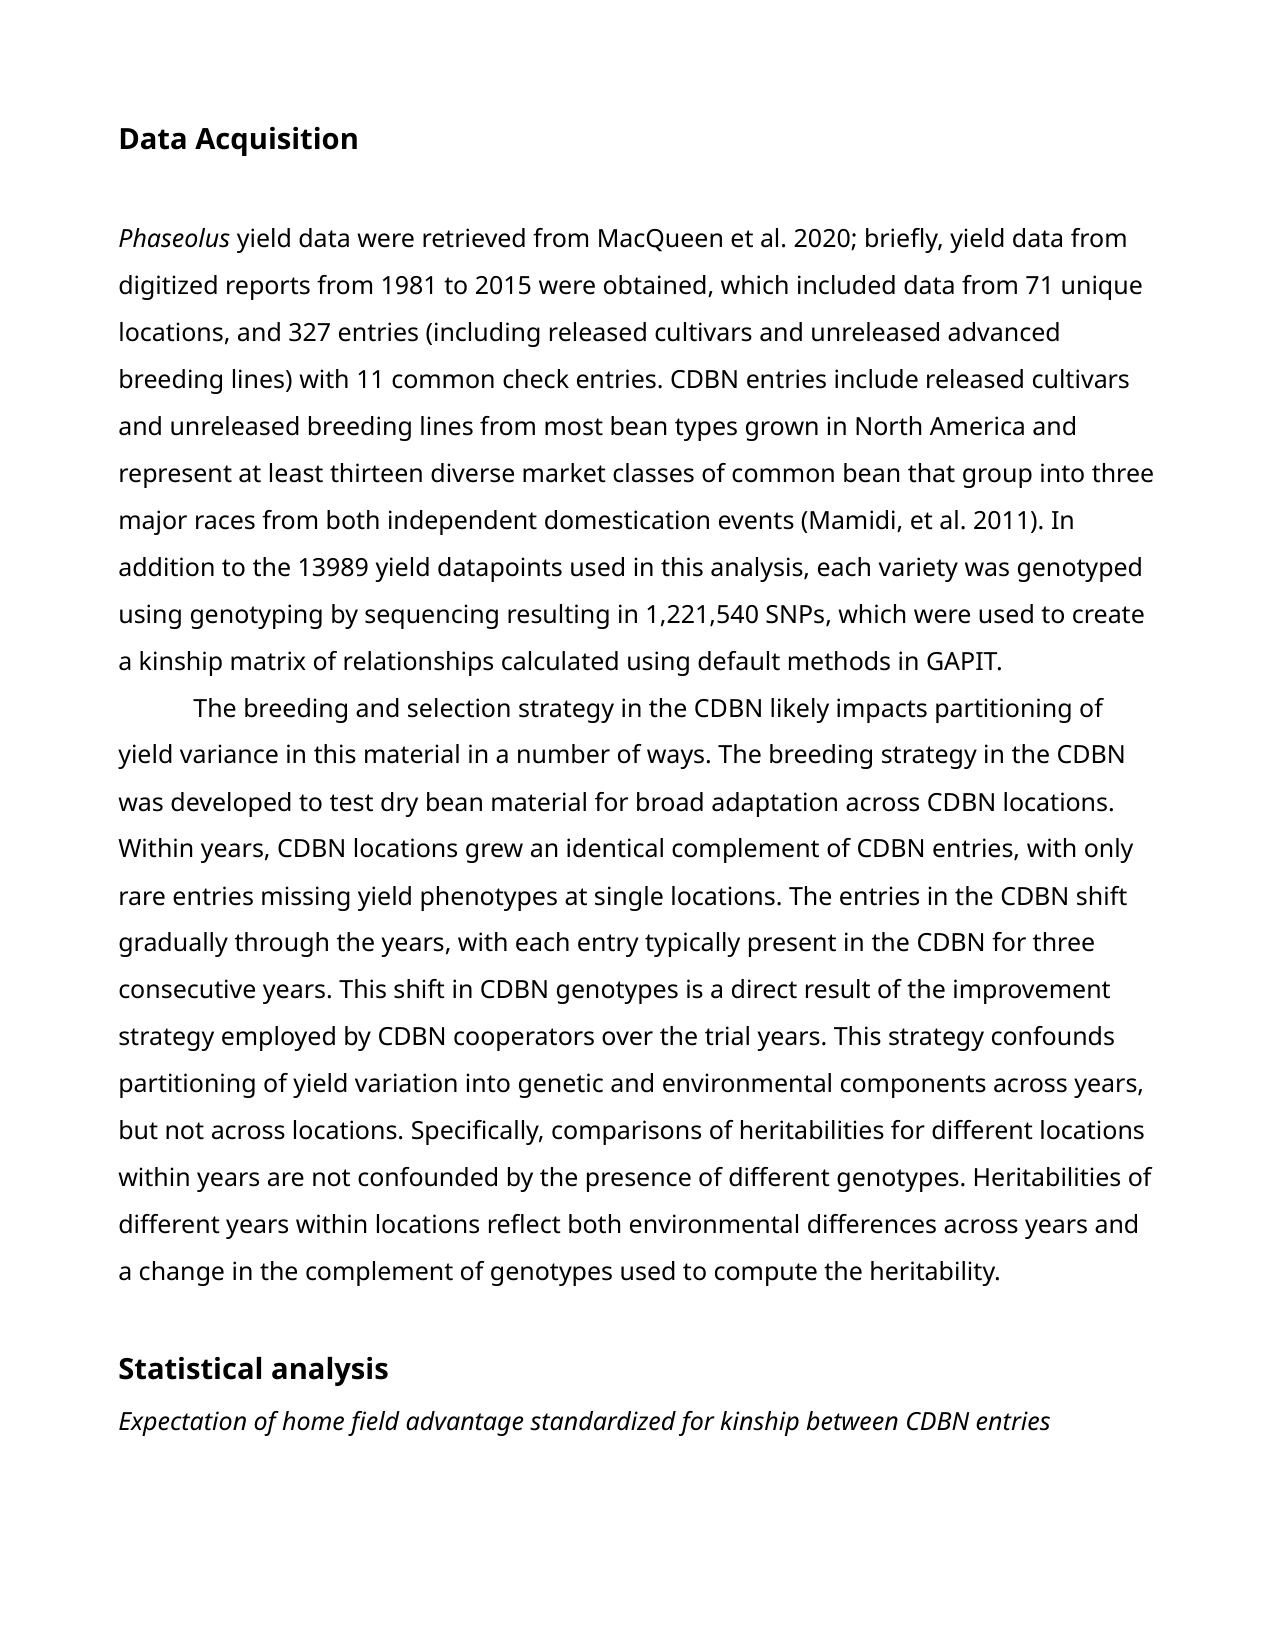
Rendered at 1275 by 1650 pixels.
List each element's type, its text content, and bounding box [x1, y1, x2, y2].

text Expectation of home field advantage standardized for kinship between CDBN entries [118, 1403, 1157, 1437]
text The breeding and selection strategy in the CDBN likely impacts partitioning of yield variance in this material in a number of ways. The breeding strategy in the CDBN was developed to test dry bean material for broad adaptation across CDBN locations. Within years, CDBN locations grew an identical complement of CDBN entries, with only rare entries missing yield phenotypes at single locations. The entries in the CDBN shift gradually through the years, with each entry typically present in the CDBN for three consecutive years. This shift in CDBN genotypes is a direct result of the improvement strategy employed by CDBN cooperators over the trial years. This strategy confounds partitioning of yield variation into genetic and environmental components across years, but not across locations. Specifically, comparisons of heritabilities for different locations within years are not confounded by the presence of different genotypes. Heritabilities of different years within locations reflect both environmental differences across years and a change in the complement of genotypes used to compute the heritability. [118, 690, 1157, 1288]
text Statistical analysis [118, 1348, 1157, 1388]
text Phaseolus yield data were retrieved from MacQueen et al. 2020; briefly, yield data from digitized reports from 1981 to 2015 were obtained, which included data from 71 unique locations, and 327 entries (including released cultivars and unreleased advanced breeding lines) with 11 common check entries. CDBN entries include released cultivars and unreleased breeding lines from most bean types grown in North America and represent at least thirteen diverse market classes of common bean that group into three major races from both independent domestication events (Mamidi, et al. 2011). In addition to the 13989 yield datapoints used in this analysis, each variety was genotyped using genotyping by sequencing resulting in 1,221,540 SNPs, which were used to create a kinship matrix of relationships calculated using default methods in GAPIT. [118, 220, 1157, 677]
text Data Acquisition [118, 118, 1157, 158]
